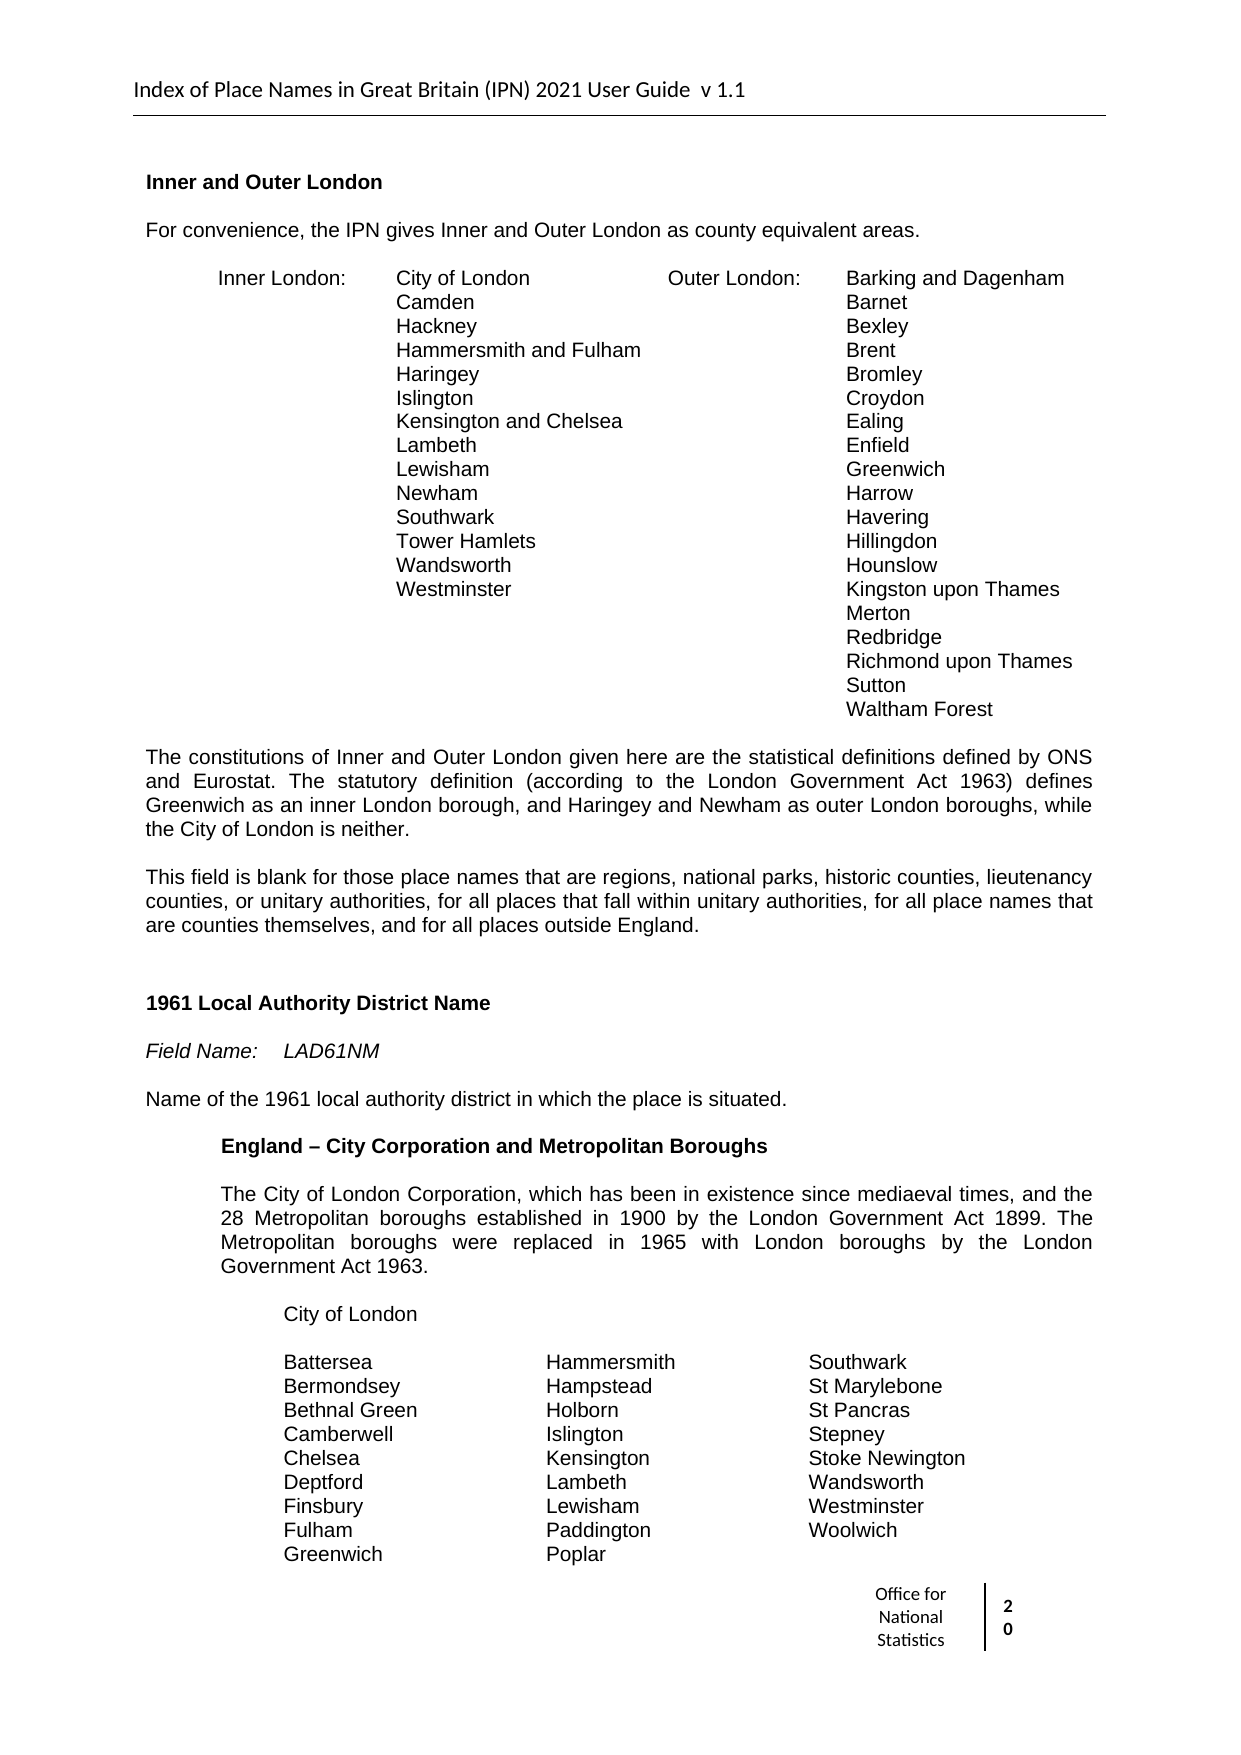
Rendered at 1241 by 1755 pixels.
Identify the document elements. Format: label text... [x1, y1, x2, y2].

text Battersea Hammersmith Southwark [220, 1350, 1094, 1374]
text Richmond upon Thames [145, 649, 1094, 673]
subtitle Inner and Outer London [146, 170, 1106, 194]
subtitle 1961 Local Authority District Name [146, 991, 1106, 1014]
text Field Name: LAD61NM [145, 1038, 1106, 1062]
text The constitutions of Inner and Outer London given here are the statistical definitions defined by ONS and Eurostat. The statutory definition (according to the London Government Act 1963) defines Greenwich as an inner London borough, and Haringey and Newham as outer London boroughs, while the City of London is neither. [145, 745, 1094, 841]
text Kensington and Chelsea Ealing [133, 409, 1106, 433]
text Chelsea Kensington Stoke Newington [220, 1446, 1094, 1470]
text Fulham Paddington Woolwich [220, 1518, 1094, 1542]
text Newham Harrow [133, 481, 1106, 505]
text Lewisham Greenwich [133, 457, 1106, 481]
text This field is blank for those place names that are regions, national parks, historic counties, lieutenancy counties, or unitary authorities, for all places that fall within unitary authorities, for all place names that are counties themselves, and for all places outside England. [145, 864, 1094, 936]
text Southwark Havering [133, 505, 1106, 529]
text Hammersmith and Fulham Brent [133, 337, 1106, 361]
text The City of London Corporation, which has been in existence since mediaeval times, and the 28 Metropolitan boroughs established in 1900 by the London Government Act 1899. The Metropolitan boroughs were replaced in 1965 with London boroughs by the London Government Act 1963. [220, 1182, 1094, 1278]
text Bethnal Green Holborn St Pancras [220, 1398, 1094, 1422]
text Greenwich Poplar [220, 1542, 1094, 1566]
text Redbridge [145, 625, 1094, 649]
text Merton [145, 601, 1094, 625]
text Westminster Kingston upon Thames [145, 577, 1094, 601]
text Camberwell Islington Stepney [220, 1422, 1094, 1446]
text Bermondsey Hampstead St Marylebone [220, 1374, 1094, 1398]
text Hackney Bexley [133, 313, 1106, 337]
text For convenience, the IPN gives Inner and Outer London as county equivalent areas. [145, 218, 1094, 242]
text City of London [220, 1302, 1094, 1326]
text Lambeth Enfield [133, 433, 1106, 457]
text Deptford Lambeth Wandsworth [220, 1470, 1094, 1494]
text Name of the 1961 local authority district in which the place is situated. [145, 1086, 1106, 1110]
text Finsbury Lewisham Westminster [220, 1494, 1094, 1518]
text Haringey Bromley [133, 361, 1106, 385]
text Inner London: City of London Outer London: Barking and Dagenham [145, 266, 1106, 289]
text Wandsworth Hounslow [133, 553, 1106, 577]
text Sutton [145, 673, 1094, 697]
text Tower Hamlets Hillingdon [133, 529, 1106, 553]
text Waltham Forest [145, 697, 1094, 721]
text Camden Barnet [133, 289, 1106, 313]
subtitle England – City Corporation and Metropolitan Boroughs [221, 1134, 902, 1158]
text Islington Croydon [133, 385, 1106, 409]
